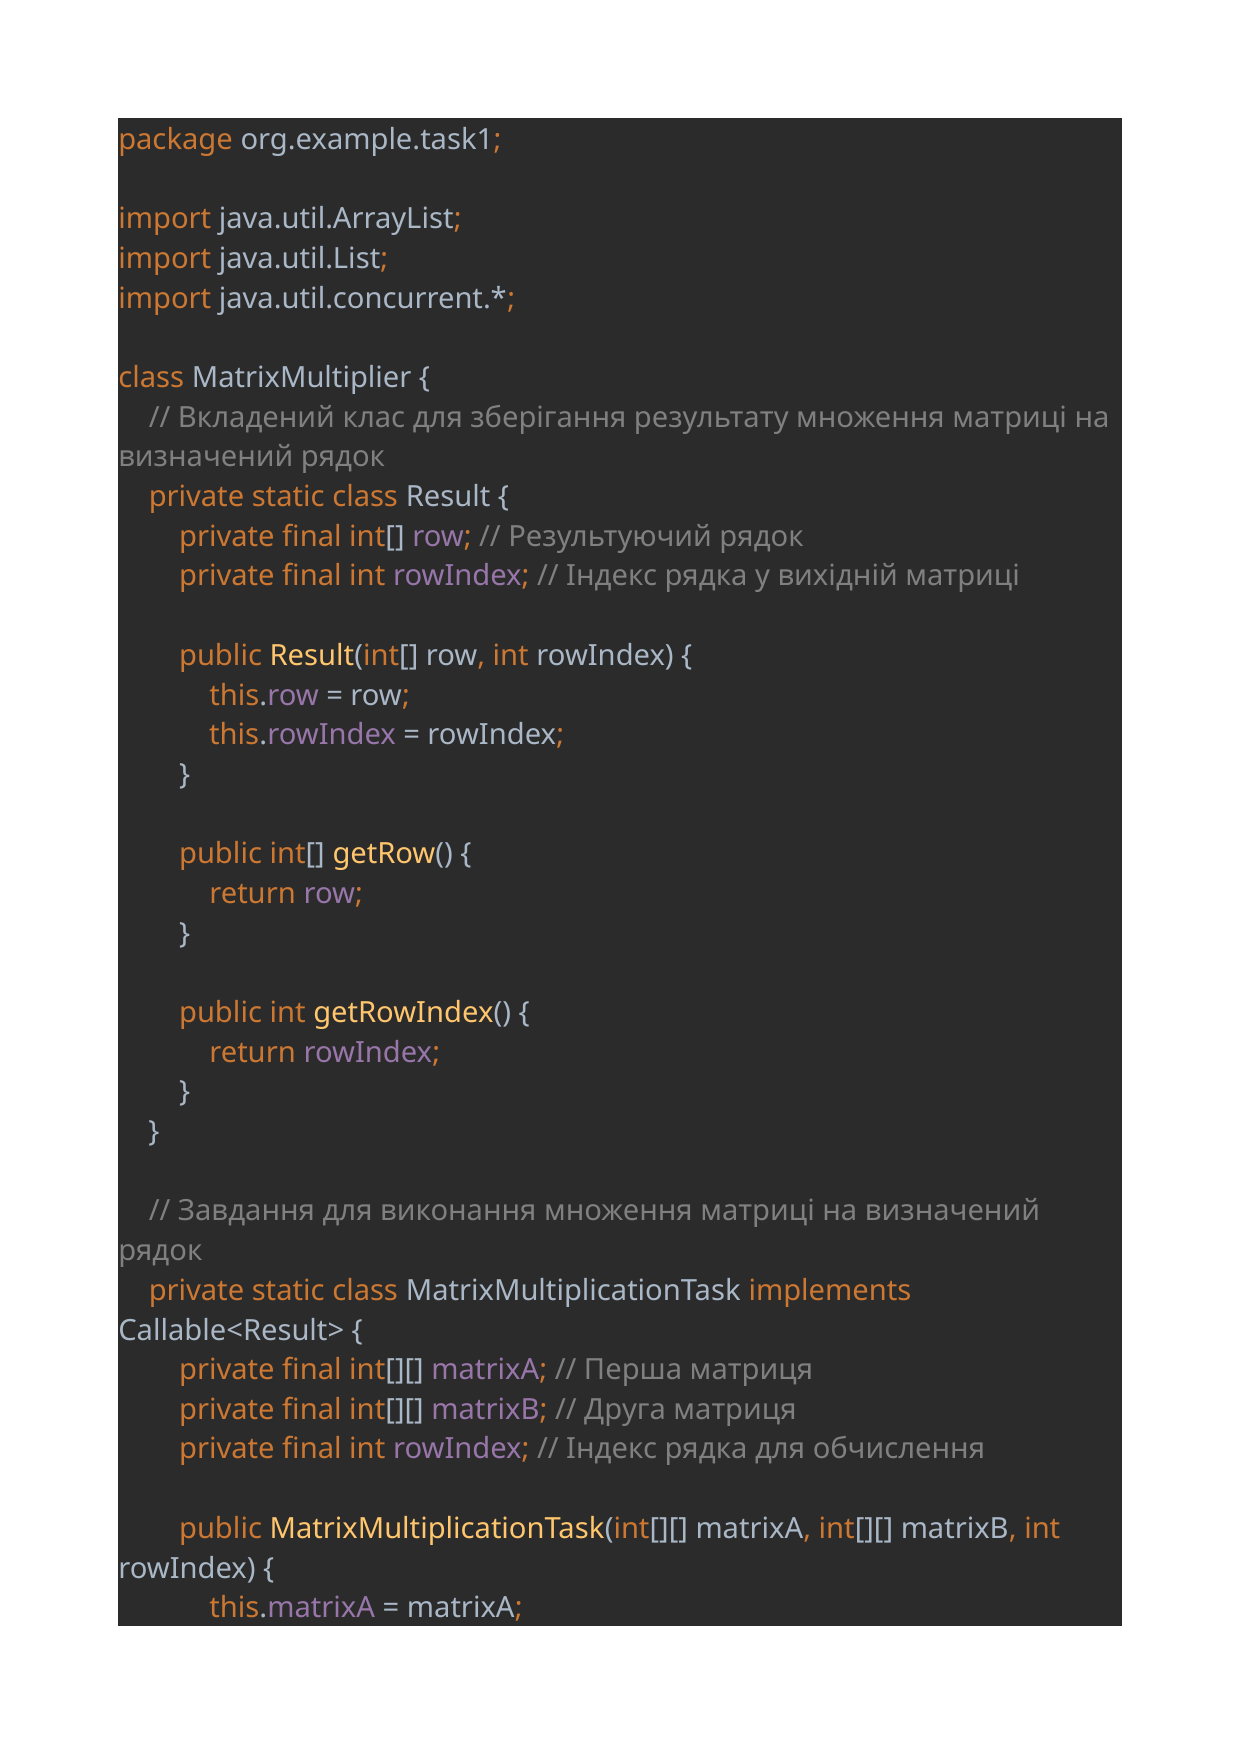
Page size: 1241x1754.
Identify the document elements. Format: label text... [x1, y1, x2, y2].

text package org.example.task1; import java.util.ArrayList; import java.util.List; import java.util.concurrent.*; class MatrixMultiplier { // Вкладений клас для зберігання результату множення матриці на визначений рядок private static class Result { private final int[] row; // Результуючий рядок private final int rowIndex; // Індекс рядка у вихідній матриці public Result(int[] row, int rowIndex) { this.row = row; this.rowIndex = rowIndex; } public int[] getRow() { return row; } public int getRowIndex() { return rowIndex; } } // Завдання для виконання множення матриці на визначений рядок private static class MatrixMultiplicationTask implements Callable<Result> { private final int[][] matrixA; // Перша матриця private final int[][] matrixB; // Друга матриця private final int rowIndex; // Індекс рядка для обчислення public MatrixMultiplicationTask(int[][] matrixA, int[][] matrixB, int rowIndex) { this.matrixA = matrixA; [118, 118, 1122, 1626]
